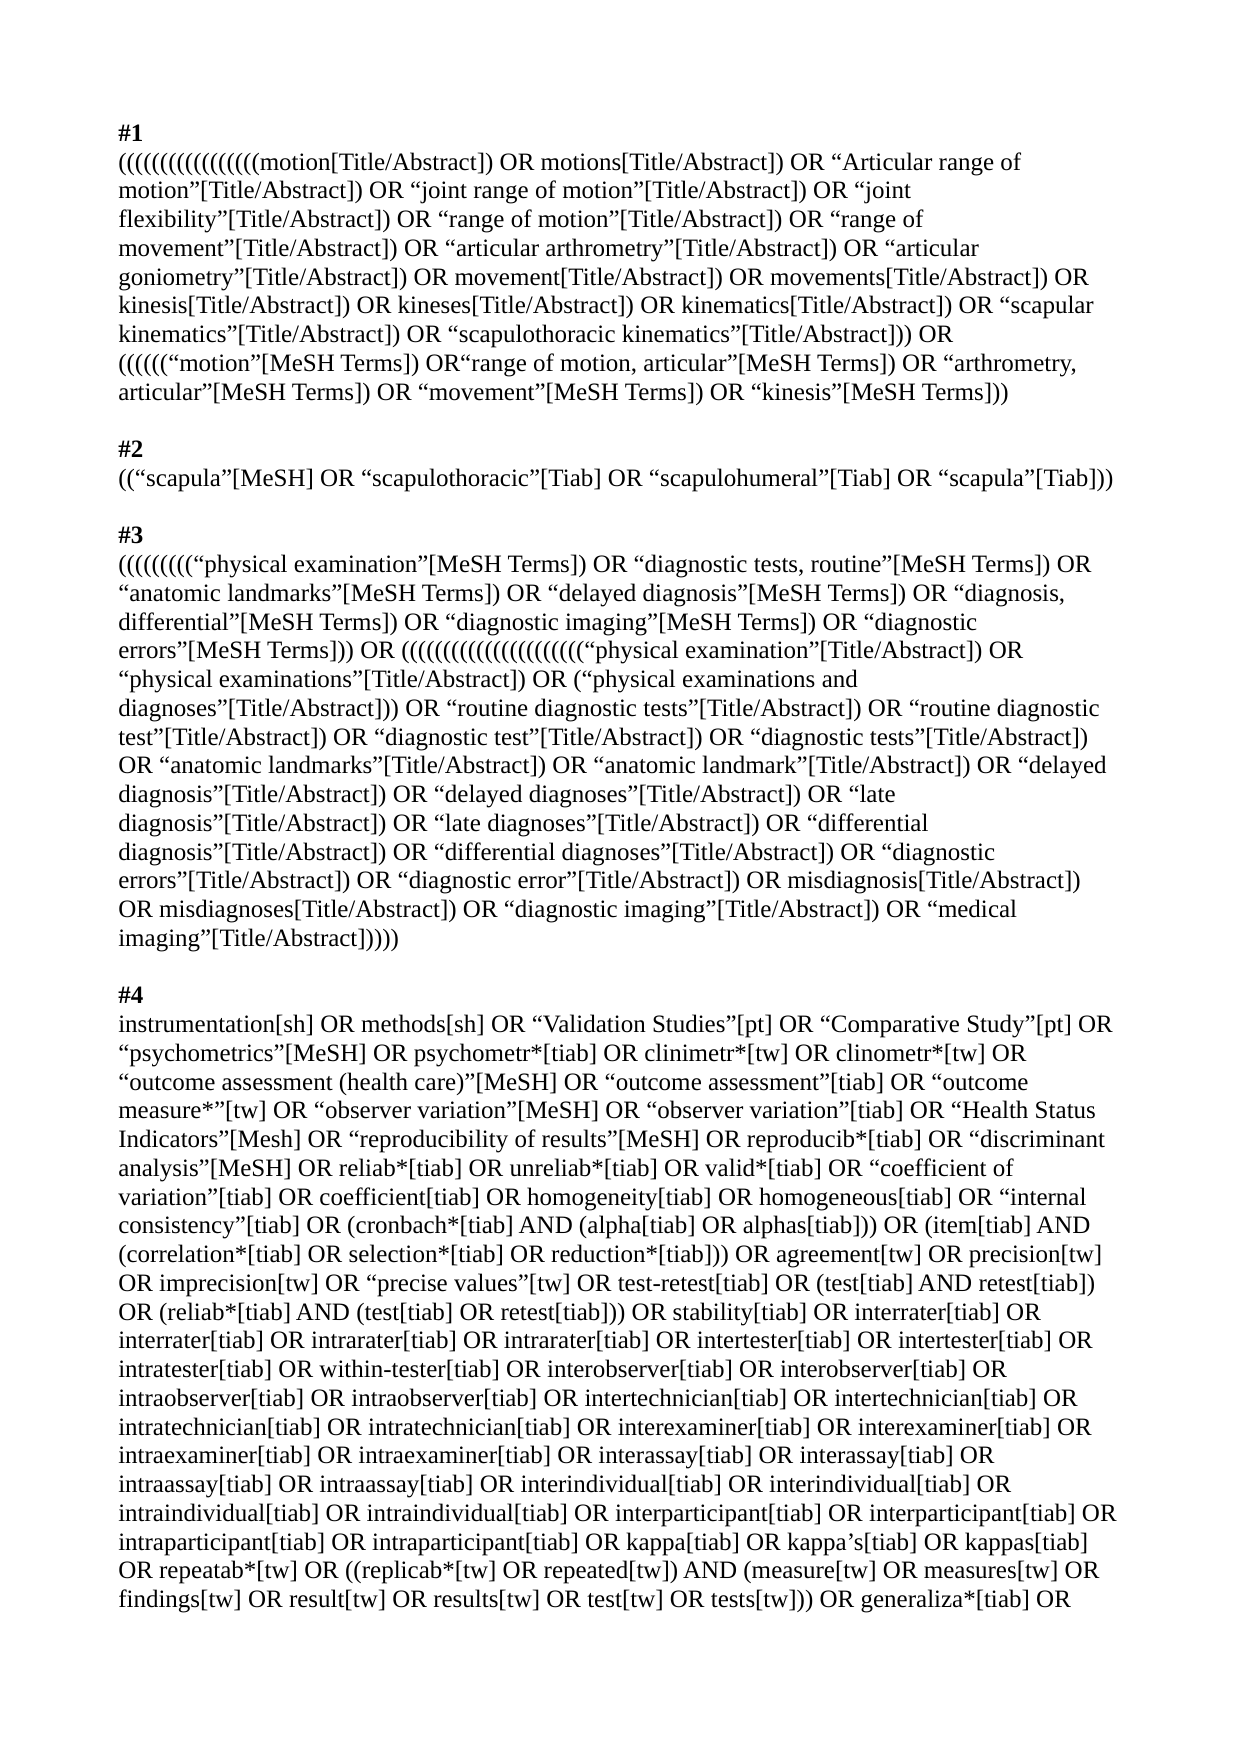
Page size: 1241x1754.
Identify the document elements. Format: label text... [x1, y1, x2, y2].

text ((“scapula”[MeSH] OR “scapulothoracic”[Tiab] OR “scapulohumeral”[Tiab] OR “scapula”[Tiab])) [118, 463, 1122, 492]
text #1 [118, 118, 1122, 147]
text instrumentation[sh] OR methods[sh] OR “Validation Studies”[pt] OR “Comparative Study”[pt] OR “psychometrics”[MeSH] OR psychometr*[tiab] OR clinimetr*[tw] OR clinometr*[tw] OR “outcome assessment (health care)”[MeSH] OR “outcome assessment”[tiab] OR “outcome measure*”[tw] OR “observer variation”[MeSH] OR “observer variation”[tiab] OR “Health Status Indicators”[Mesh] OR “reproducibility of results”[MeSH] OR reproducib*[tiab] OR “discriminant analysis”[MeSH] OR reliab*[tiab] OR unreliab*[tiab] OR valid*[tiab] OR “coefficient of variation”[tiab] OR coefficient[tiab] OR homogeneity[tiab] OR homogeneous[tiab] OR “internal consistency”[tiab] OR (cronbach*[tiab] AND (alpha[tiab] OR alphas[tiab])) OR (item[tiab] AND (correlation*[tiab] OR selection*[tiab] OR reduction*[tiab])) OR agreement[tw] OR precision[tw] OR imprecision[tw] OR “precise values”[tw] OR test-retest[tiab] OR (test[tiab] AND retest[tiab]) OR (reliab*[tiab] AND (test[tiab] OR retest[tiab])) OR stability[tiab] OR interrater[tiab] OR interrater[tiab] OR intrarater[tiab] OR intrarater[tiab] OR intertester[tiab] OR intertester[tiab] OR intratester[tiab] OR within-tester[tiab] OR interobserver[tiab] OR interobserver[tiab] OR intraobserver[tiab] OR intraobserver[tiab] OR intertechnician[tiab] OR intertechnician[tiab] OR intratechnician[tiab] OR intratechnician[tiab] OR interexaminer[tiab] OR interexaminer[tiab] OR intraexaminer[tiab] OR intraexaminer[tiab] OR interassay[tiab] OR interassay[tiab] OR intraassay[tiab] OR intraassay[tiab] OR interindividual[tiab] OR interindividual[tiab] OR intraindividual[tiab] OR intraindividual[tiab] OR interparticipant[tiab] OR interparticipant[tiab] OR intraparticipant[tiab] OR intraparticipant[tiab] OR kappa[tiab] OR kappa’s[tiab] OR kappas[tiab] OR repeatab*[tw] OR ((replicab*[tw] OR repeated[tw]) AND (measure[tw] OR measures[tw] OR findings[tw] OR result[tw] OR results[tw] OR test[tw] OR tests[tw])) OR generaliza*[tiab] OR [118, 1009, 1122, 1613]
text #2 [118, 434, 1122, 463]
text (((((((((“physical examination”[MeSH Terms]) OR “diagnostic tests, routine”[MeSH Terms]) OR “anatomic landmarks”[MeSH Terms]) OR “delayed diagnosis”[MeSH Terms]) OR “diagnosis, differential”[MeSH Terms]) OR “diagnostic imaging”[MeSH Terms]) OR “diagnostic errors”[MeSH Terms])) OR ((((((((((((((((((((((“physical examination”[Title/Abstract]) OR “physical examinations”[Title/Abstract]) OR (“physical examinations and diagnoses”[Title/Abstract])) OR “routine diagnostic tests”[Title/Abstract]) OR “routine diagnostic test”[Title/Abstract]) OR “diagnostic test”[Title/Abstract]) OR “diagnostic tests”[Title/Abstract]) OR “anatomic landmarks”[Title/Abstract]) OR “anatomic landmark”[Title/Abstract]) OR “delayed diagnosis”[Title/Abstract]) OR “delayed diagnoses”[Title/Abstract]) OR “late diagnosis”[Title/Abstract]) OR “late diagnoses”[Title/Abstract]) OR “differential diagnosis”[Title/Abstract]) OR “differential diagnoses”[Title/Abstract]) OR “diagnostic errors”[Title/Abstract]) OR “diagnostic error”[Title/Abstract]) OR misdiagnosis[Title/Abstract]) OR misdiagnoses[Title/Abstract]) OR “diagnostic imaging”[Title/Abstract]) OR “medical imaging”[Title/Abstract])))) [118, 549, 1122, 952]
text (((((((((((((((((motion[Title/Abstract]) OR motions[Title/Abstract]) OR “Articular range of motion”[Title/Abstract]) OR “joint range of motion”[Title/Abstract]) OR “joint flexibility”[Title/Abstract]) OR “range of motion”[Title/Abstract]) OR “range of movement”[Title/Abstract]) OR “articular arthrometry”[Title/Abstract]) OR “articular goniometry”[Title/Abstract]) OR movement[Title/Abstract]) OR movements[Title/Abstract]) OR kinesis[Title/Abstract]) OR kineses[Title/Abstract]) OR kinematics[Title/Abstract]) OR “scapular kinematics”[Title/Abstract]) OR “scapulothoracic kinematics”[Title/Abstract])) OR ((((((“motion”[MeSH Terms]) OR“range of motion, articular”[MeSH Terms]) OR “arthrometry, articular”[MeSH Terms]) OR “movement”[MeSH Terms]) OR “kinesis”[MeSH Terms])) [118, 147, 1122, 406]
text #3 [118, 521, 1122, 549]
text #4 [118, 981, 1122, 1009]
